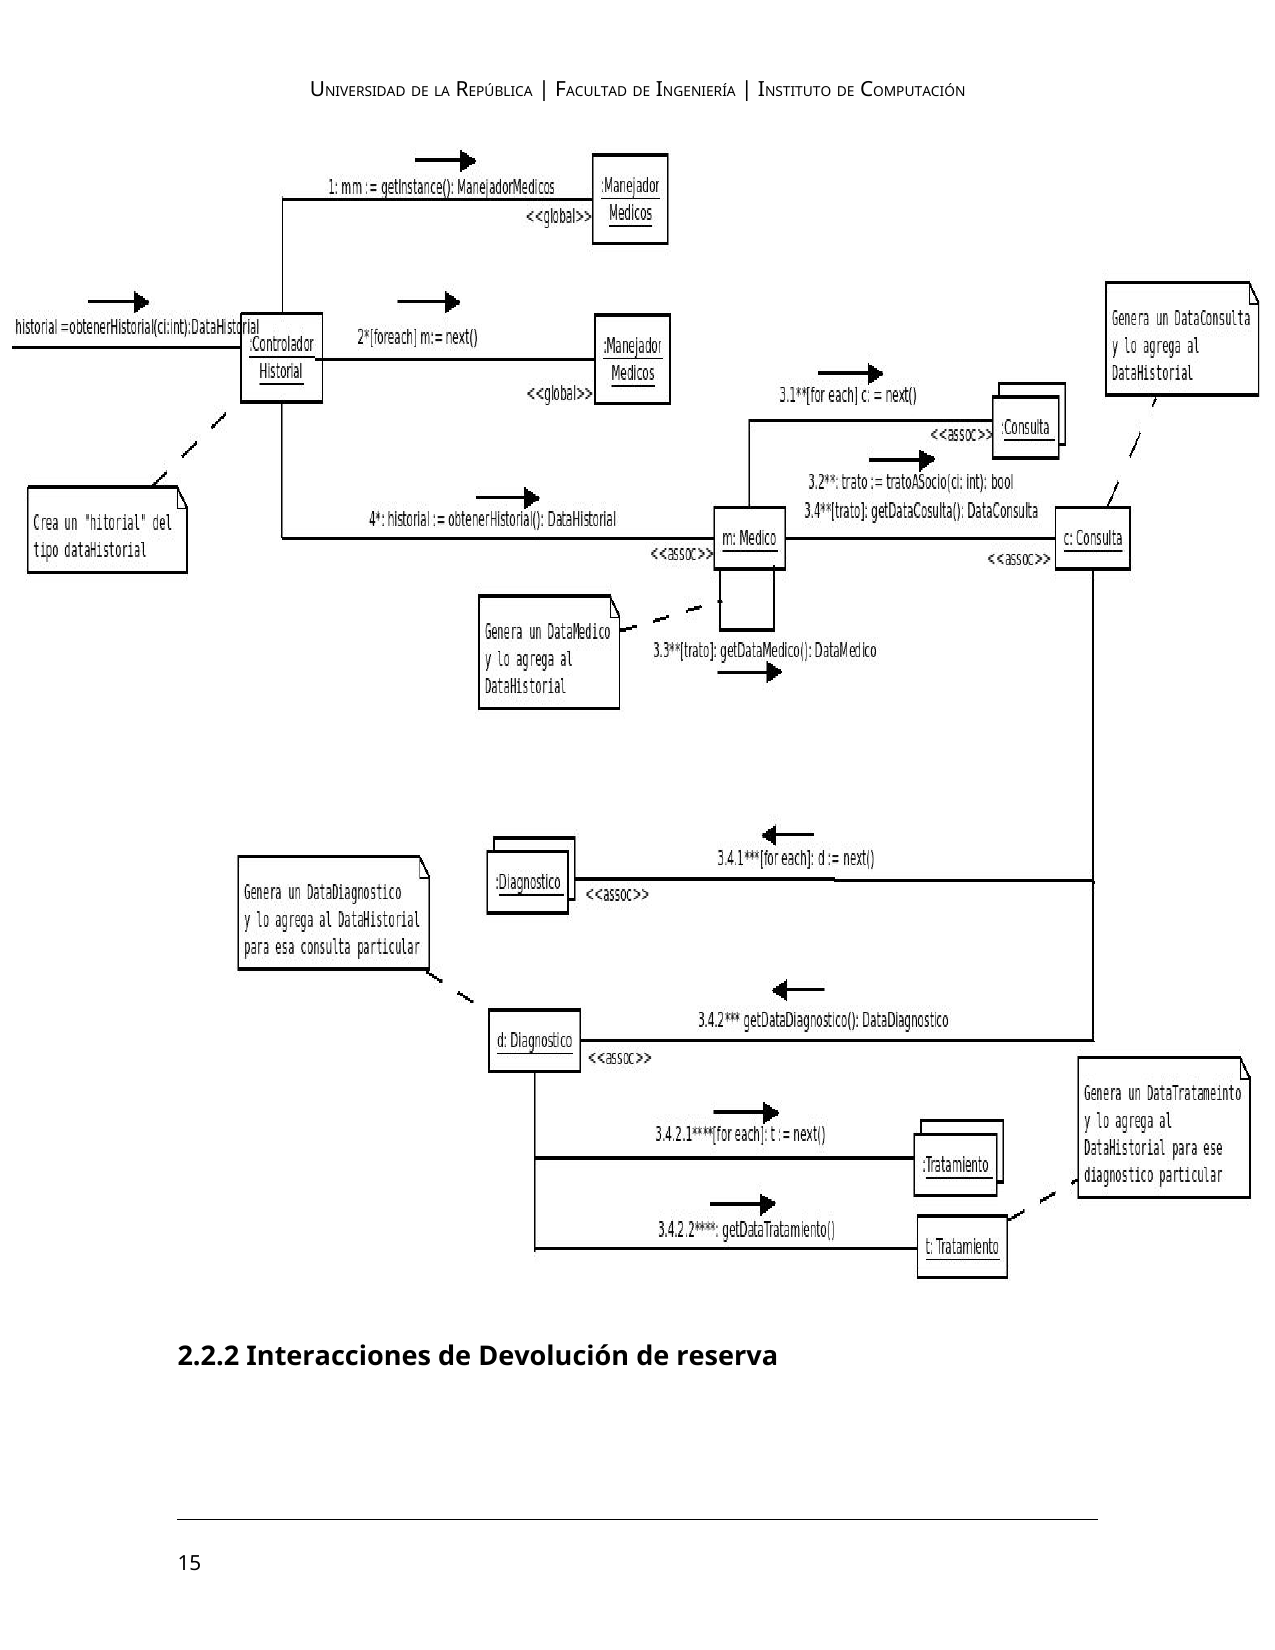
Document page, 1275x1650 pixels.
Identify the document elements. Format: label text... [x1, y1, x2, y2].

picture [11, 147, 1260, 1283]
subtitle 2.2.2 Interacciones de Devolución de reserva [177, 1336, 1098, 1373]
